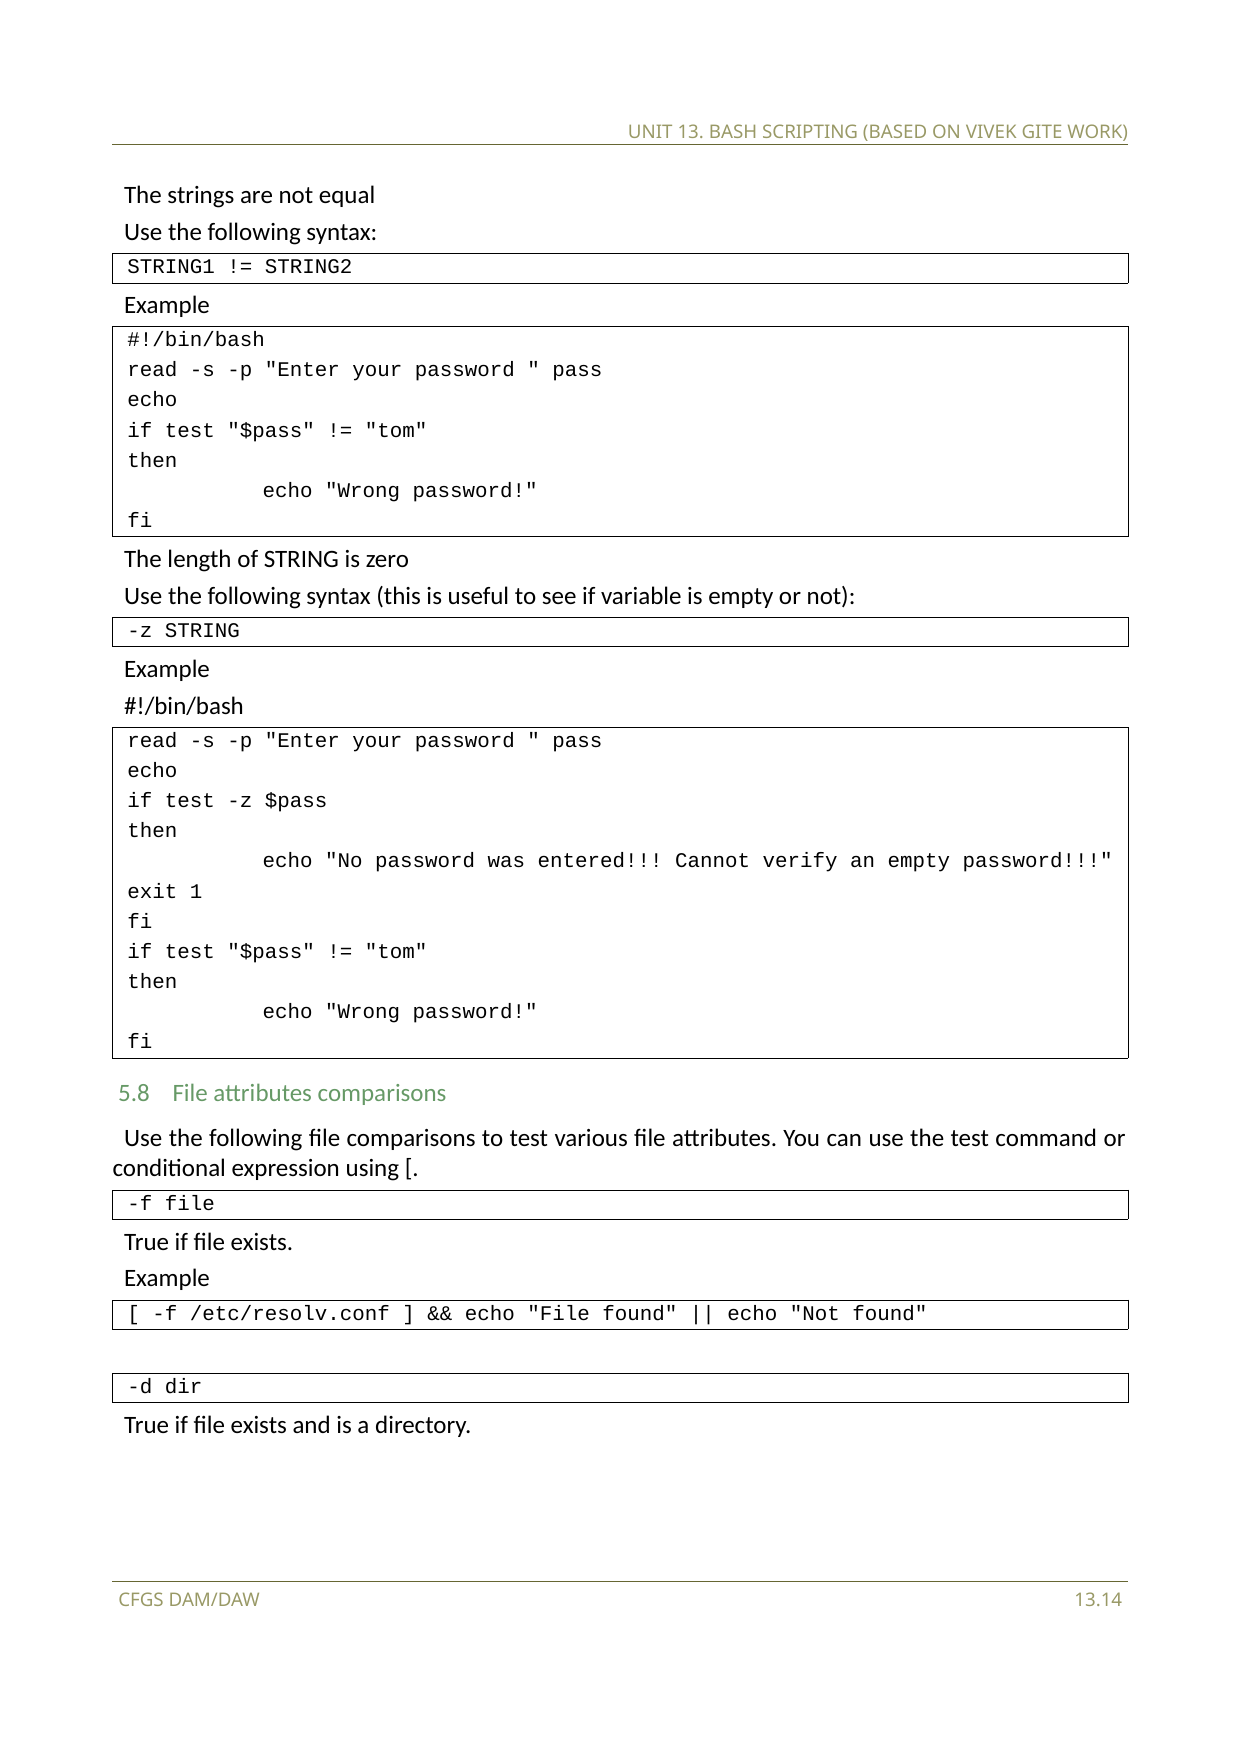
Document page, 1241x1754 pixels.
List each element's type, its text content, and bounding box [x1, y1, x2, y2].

text echo "Wrong password!" [113, 998, 1128, 1025]
text then [113, 968, 1128, 994]
text if test -z $pass [113, 787, 1128, 814]
text -z STRING [113, 618, 1128, 646]
text read -s -p "Enter your password " pass [113, 356, 1128, 383]
text exit 1 [113, 878, 1128, 904]
text echo "Wrong password!" [113, 477, 1128, 503]
text True if file exists and is a directory. [112, 1409, 1128, 1439]
text STRING1 != STRING2 [113, 254, 1128, 283]
text #!/bin/bash [113, 327, 1128, 353]
text Use the following syntax: [112, 216, 1128, 247]
text Example [112, 1263, 1128, 1293]
text Use the following file comparisons to test various file attributes. You can use the test command or conditional expression using [. [112, 1122, 1128, 1183]
text if test "$pass" != "tom" [113, 417, 1128, 443]
text fi [113, 1028, 1128, 1058]
text [ -f /etc/resolv.conf ] && echo "File found" || echo "Not found" [113, 1301, 1128, 1329]
text read -s -p "Enter your password " pass [113, 728, 1128, 754]
text echo "No password was entered!!! Cannot verify an empty password!!!" [113, 847, 1128, 874]
text then [113, 817, 1128, 844]
text Use the following syntax (this is useful to see if variable is empty or not): [112, 580, 1128, 611]
text The strings are not equal [112, 179, 1128, 210]
text #!/bin/bash [112, 690, 1128, 721]
text echo [113, 757, 1128, 784]
text -f file [113, 1191, 1128, 1219]
text if test "$pass" != "tom" [113, 938, 1128, 964]
text The length of STRING is zero [112, 543, 1128, 573]
text then [113, 447, 1128, 473]
subtitle File attributes comparisons [112, 1077, 1128, 1107]
text fi [113, 507, 1128, 536]
text Example [112, 289, 1128, 320]
text Example [112, 653, 1128, 684]
text echo [113, 386, 1128, 413]
text -d dir [113, 1374, 1128, 1402]
text fi [113, 908, 1128, 934]
text True if file exists. [112, 1226, 1128, 1256]
